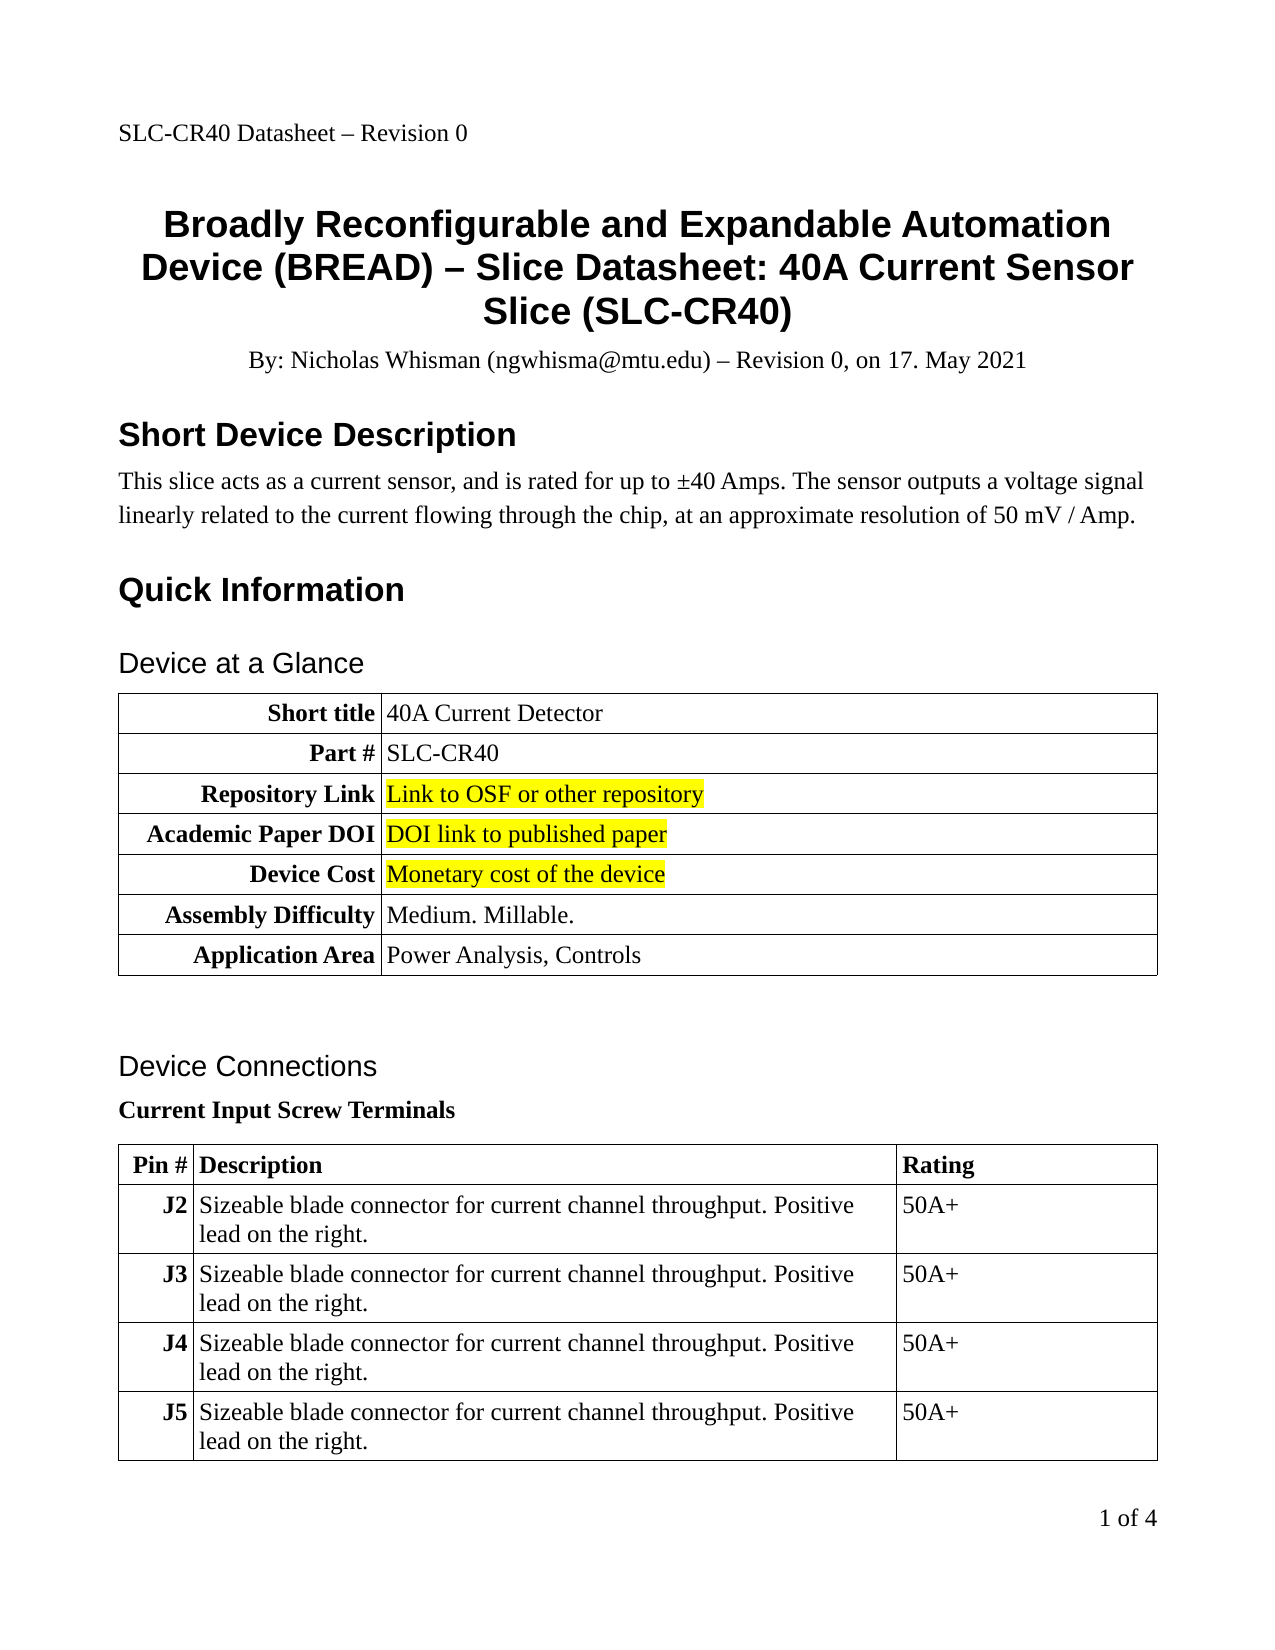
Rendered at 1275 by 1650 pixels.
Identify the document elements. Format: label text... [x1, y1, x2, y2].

table_cell Sizeable blade connector for current channel throughput. Positive lead on the right. [194, 1392, 896, 1460]
table_cell Sizeable blade connector for current channel throughput. Positive lead on the right. [194, 1323, 896, 1391]
table_cell SLC-CR40 [382, 734, 1157, 773]
table_cell 50A+ [897, 1392, 1157, 1460]
subtitle Short Device Description [118, 415, 1157, 453]
table_cell Application Area [119, 935, 381, 974]
table_cell Repository Link [119, 774, 381, 813]
table_header Rating [897, 1145, 1157, 1184]
table_cell 50A+ [897, 1254, 1157, 1322]
text Current Input Screw Terminals [118, 1095, 1157, 1123]
table_cell Sizeable blade connector for current channel throughput. Positive lead on the right. [194, 1185, 896, 1253]
table_cell Monetary cost of the device [382, 855, 1157, 894]
table_cell J3 [119, 1254, 193, 1322]
text This slice acts as a current sensor, and is rated for up to ±40 Amps. The sensor outputs a voltage signal linearly related to the current flowing through the chip, at an approximate resolution of 50 mV / Amp. [118, 466, 1157, 529]
table_cell Assembly Difficulty [119, 895, 381, 934]
table_cell Sizeable blade connector for current channel throughput. Positive lead on the right. [194, 1254, 896, 1322]
subtitle Broadly Reconfigurable and Expandable Automation Device (BREAD) – Slice Datasheet: 40A Current Sensor Slice (SLC-CR40) [118, 201, 1157, 332]
table_header Pin # [119, 1145, 193, 1184]
table_cell Power Analysis, Controls [382, 935, 1157, 974]
table_cell Device Cost [119, 855, 381, 894]
table_cell Part # [119, 734, 381, 773]
table_header Description [194, 1145, 896, 1184]
table_cell Academic Paper DOI [119, 814, 381, 854]
table_cell J2 [119, 1185, 193, 1253]
table_cell 50A+ [897, 1185, 1157, 1253]
table_cell Medium. Millable. [382, 895, 1157, 934]
table_header Short title [119, 694, 381, 733]
text By: Nicholas Whisman (ngwhisma@mtu.edu) – Revision 0, on 17. May 2021 [118, 345, 1157, 373]
subtitle Quick Information [118, 570, 1157, 609]
table_cell 50A+ [897, 1323, 1157, 1391]
table_cell Link to OSF or other repository [382, 774, 1157, 813]
subtitle Device Connections [118, 1049, 1157, 1082]
table_cell J4 [119, 1323, 193, 1391]
table_cell J5 [119, 1392, 193, 1460]
subtitle Device at a Glance [118, 646, 1157, 680]
table_header 40A Current Detector [382, 694, 1157, 733]
table_cell DOI link to published paper [382, 814, 1157, 854]
